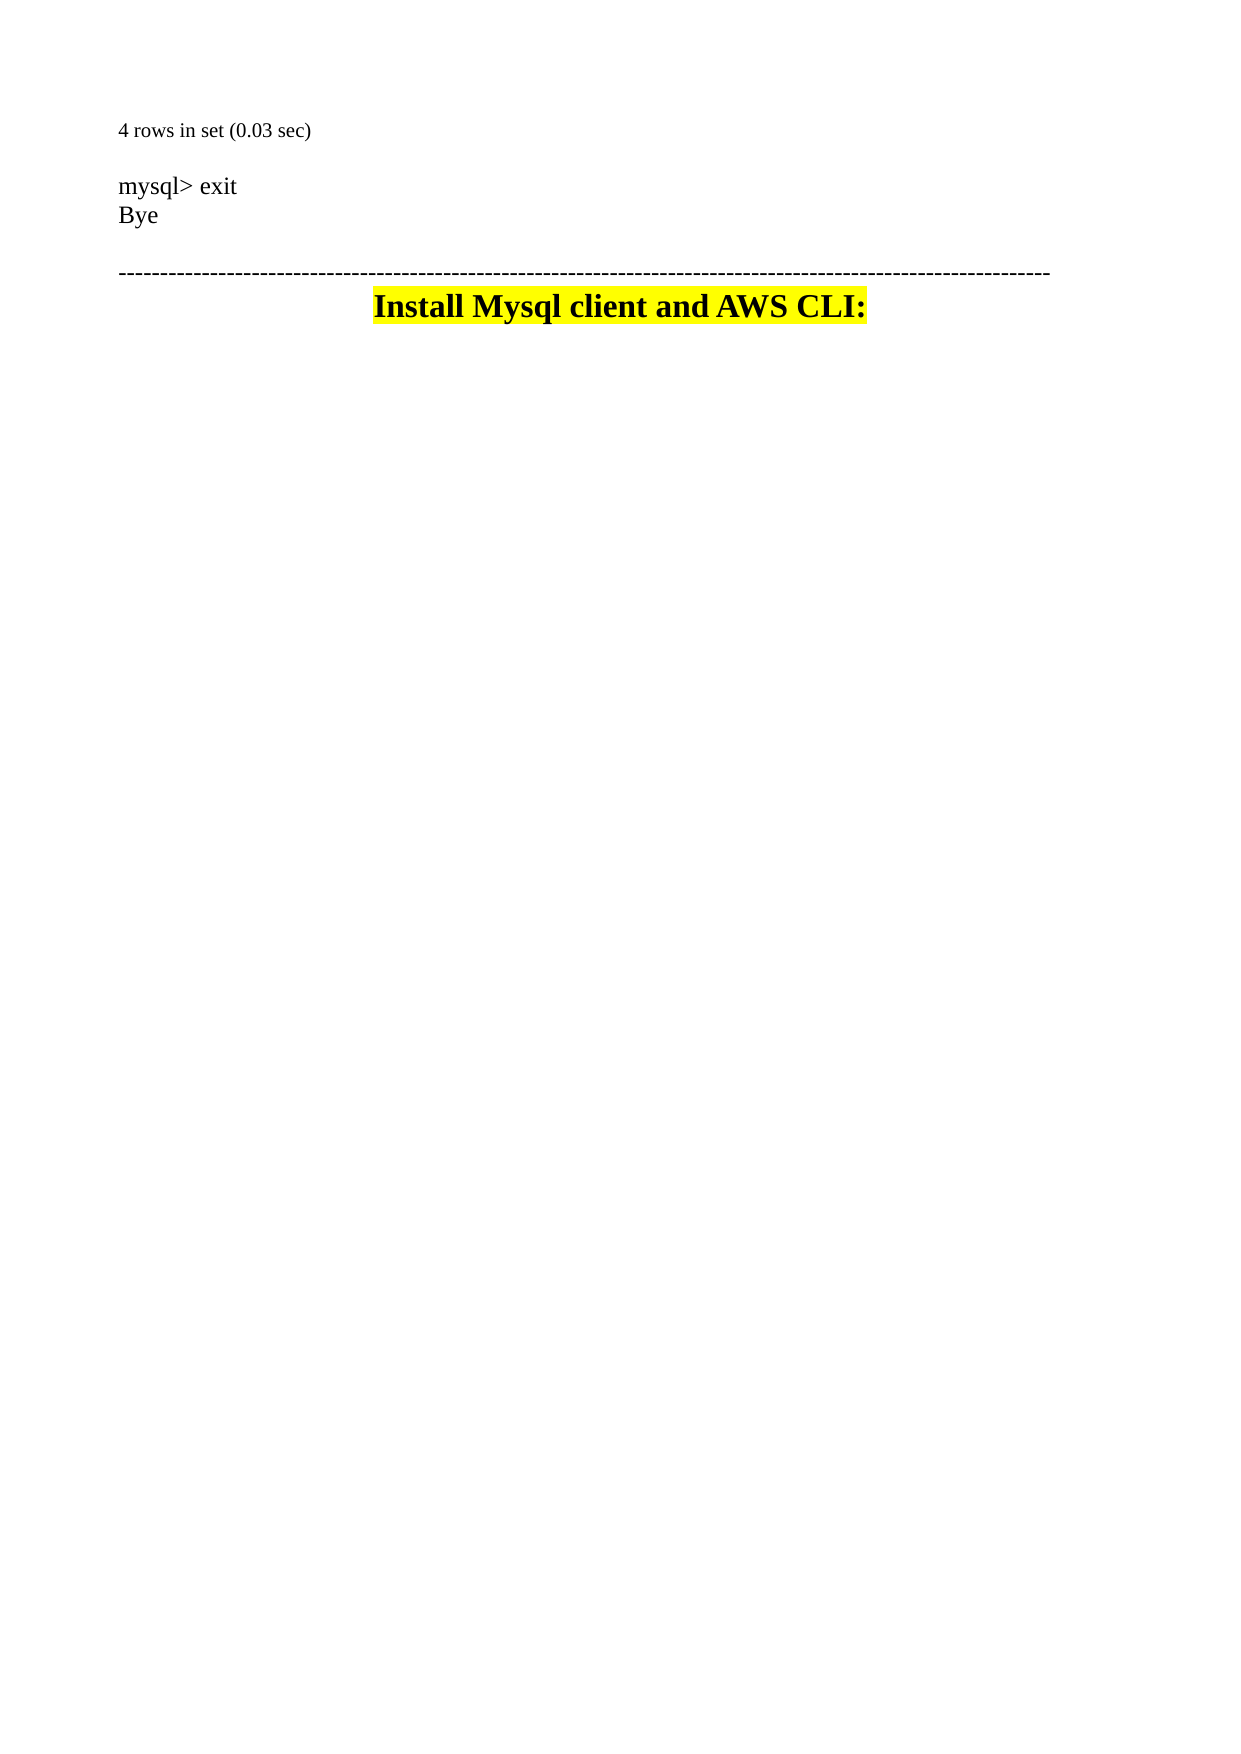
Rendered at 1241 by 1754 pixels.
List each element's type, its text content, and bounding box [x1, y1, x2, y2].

text ---------------------------------------------------------------------------------------------------------------- [118, 257, 1122, 286]
text 4 rows in set (0.03 sec) [118, 118, 1122, 142]
text Bye [118, 200, 1122, 228]
text mysql> exit [118, 171, 1122, 200]
text Install Mysql client and AWS CLI: [118, 286, 1122, 324]
